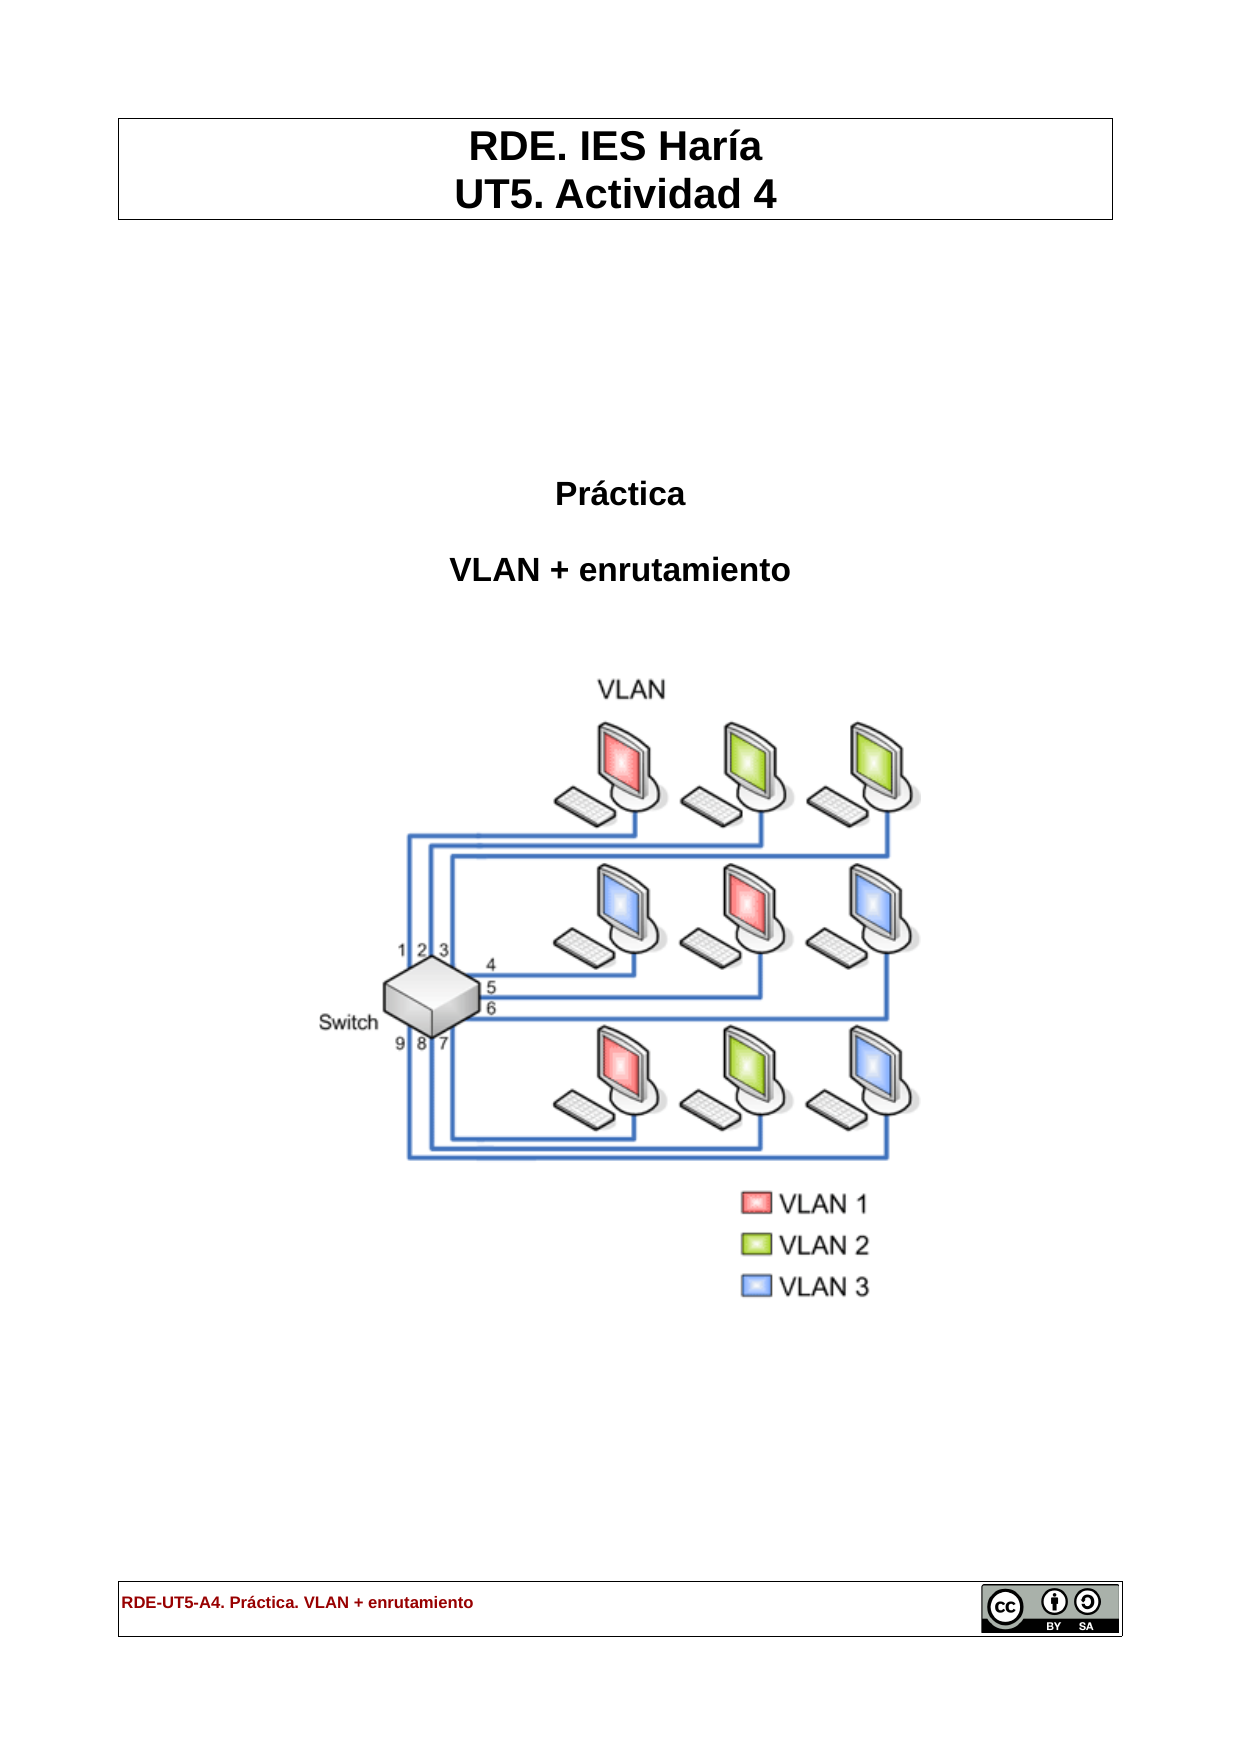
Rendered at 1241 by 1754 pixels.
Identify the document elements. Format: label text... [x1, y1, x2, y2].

text UT5. Actividad 4 [119, 166, 1112, 219]
picture [981, 1584, 1119, 1633]
text RDE. IES Haría [119, 119, 1112, 166]
picture [319, 672, 921, 1305]
subtitle Práctica [118, 474, 1122, 512]
subtitle VLAN + enrutamiento [118, 550, 1122, 588]
